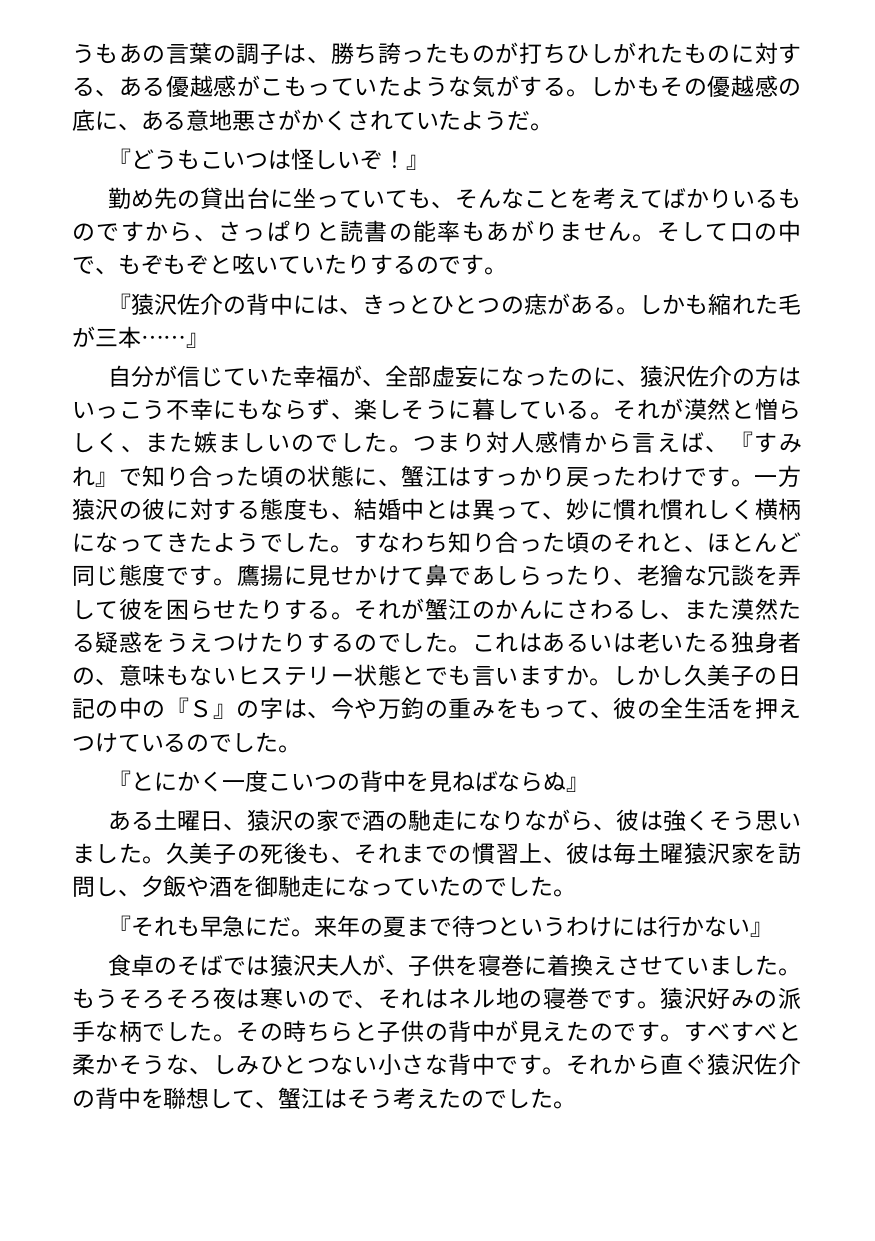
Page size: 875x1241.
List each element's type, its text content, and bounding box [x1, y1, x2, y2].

text ある土曜日、猿沢の家で酒の馳走になりながら、彼は強くそう思いました。久美子の死後も、それまでの慣習上、彼は毎土曜猿沢家を訪問し、夕飯や酒を御馳走になっていたのでした。 [72, 803, 802, 902]
text 『どうもこいつは怪しいぞ！』 [72, 142, 802, 175]
text 食卓のそばでは猿沢夫人が、子供を寝巻に着換えさせていました。もうそろそろ夜は寒いので、それはネル地の寝巻です。猿沢好みの派手な柄でした。その時ちらと子供の背中が見えたのです。すべすべと柔かそうな、しみひとつない小さな背中です。それから直ぐ猿沢佐介の背中を聯想して、蟹江はそう考えたのでした。 [72, 947, 802, 1114]
text 『猿沢佐介の背中には、きっとひとつの痣がある。しかも縮れた毛が三本……』 [72, 286, 802, 353]
text 勤め先の貸出台に坐っていても、そんなことを考えてばかりいるものですから、さっぱりと読書の能率もあがりません。そして口の中で、もぞもぞと呟いていたりするのです。 [72, 181, 802, 281]
text 自分が信じていた幸福が、全部虚妄になったのに、猿沢佐介の方はいっこう不幸にもならず、楽しそうに暮している。それが漠然と憎らしく、また嫉ましいのでした。つまり対人感情から言えば、『すみれ』で知り合った頃の状態に、蟹江はすっかり戻ったわけです。一方猿沢の彼に対する態度も、結婚中とは異って、妙に慣れ慣れしく横柄になってきたようでした。すなわち知り合った頃のそれと、ほとんど同じ態度です。鷹揚に見せかけて鼻であしらったり、老獪な冗談を弄して彼を困らせたりする。それが蟹江のかんにさわるし、また漠然たる疑惑をうえつけたりするのでした。これはあるいは老いたる独身者の、意味もないヒステリー状態とでも言いますか。しかし久美子の日記の中の『Ｓ』の字は、今や万鈞の重みをもって、彼の全生活を押えつけているのでした。 [72, 359, 802, 758]
text 『それも早急にだ。来年の夏まで待つというわけには行かない』 [72, 908, 802, 942]
text うもあの言葉の調子は、勝ち誇ったものが打ちひしがれたものに対する、ある優越感がこもっていたような気がする。しかもその優越感の底に、ある意地悪さがかくされていたようだ。 [72, 36, 802, 136]
text 『とにかく一度こいつの背中を見ねばならぬ』 [72, 763, 802, 797]
